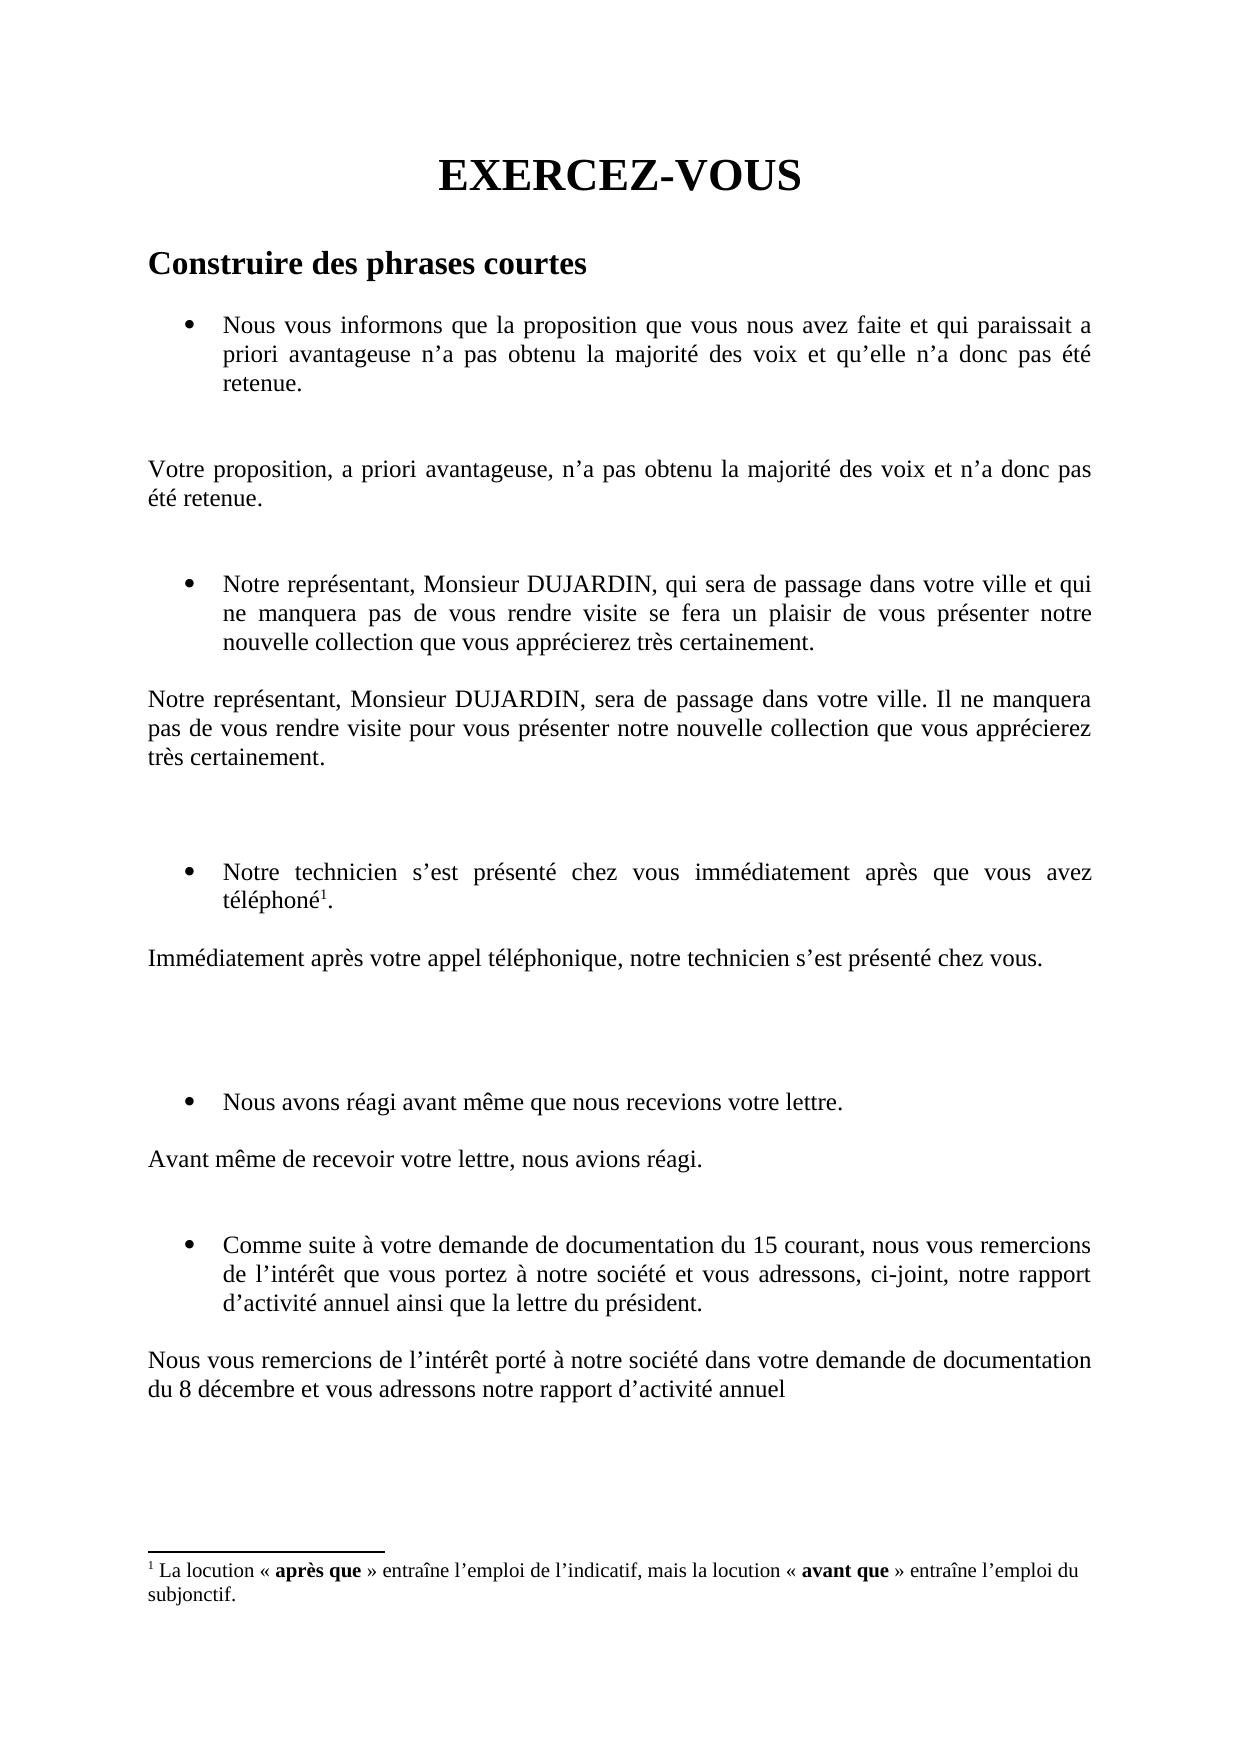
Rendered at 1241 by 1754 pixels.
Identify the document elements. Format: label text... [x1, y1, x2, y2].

text Votre proposition, a priori avantageuse, n’a pas obtenu la majorité des voix et n’a donc pas été retenue. [148, 454, 1093, 512]
text EXERCEZ-VOUS [148, 148, 1093, 200]
text Nous vous remercions de l’intérêt porté à notre société dans votre demande de documentation du 8 décembre et vous adressons notre rapport d’activité annuel [148, 1346, 1093, 1403]
list Nous avons réagi avant même que nous recevions votre lettre. [185, 1087, 1093, 1116]
list Nous vous informons que la proposition que vous nous avez faite et qui paraissait a priori avantageuse n’a pas obtenu la majorité des voix et qu’elle n’a donc pas été retenue. [185, 311, 1093, 397]
text Immédiatement après votre appel téléphonique, notre technicien s’est présenté chez vous. [148, 943, 1093, 972]
text Notre représentant, Monsieur DUJARDIN, sera de passage dans votre ville. Il ne manquera pas de vous rendre visite pour vous présenter notre nouvelle collection que vous apprécierez très certainement. [148, 684, 1093, 771]
list La locution « après que » entraîne l’emploi de l’indicatif, mais la locution « avant que » entraîne l’emploi du subjonctif. [148, 1558, 1093, 1606]
list Comme suite à votre demande de documentation du 15 courant, nous vous remercions de l’intérêt que vous portez à notre société et vous adressons, ci-joint, notre rapport d’activité annuel ainsi que la lettre du président. [185, 1231, 1093, 1317]
text Avant même de recevoir votre lettre, nous avions réagi. [148, 1144, 1093, 1173]
list Notre technicien s’est présenté chez vous immédiatement après que vous avez téléphoné. [185, 857, 1093, 914]
subtitle Construire des phrases courtes [148, 243, 1093, 282]
list Notre représentant, Monsieur DUJARDIN, qui sera de passage dans votre ville et qui ne manquera pas de vous rendre visite se fera un plaisir de vous présenter notre nouvelle collection que vous apprécierez très certainement. [185, 569, 1093, 656]
